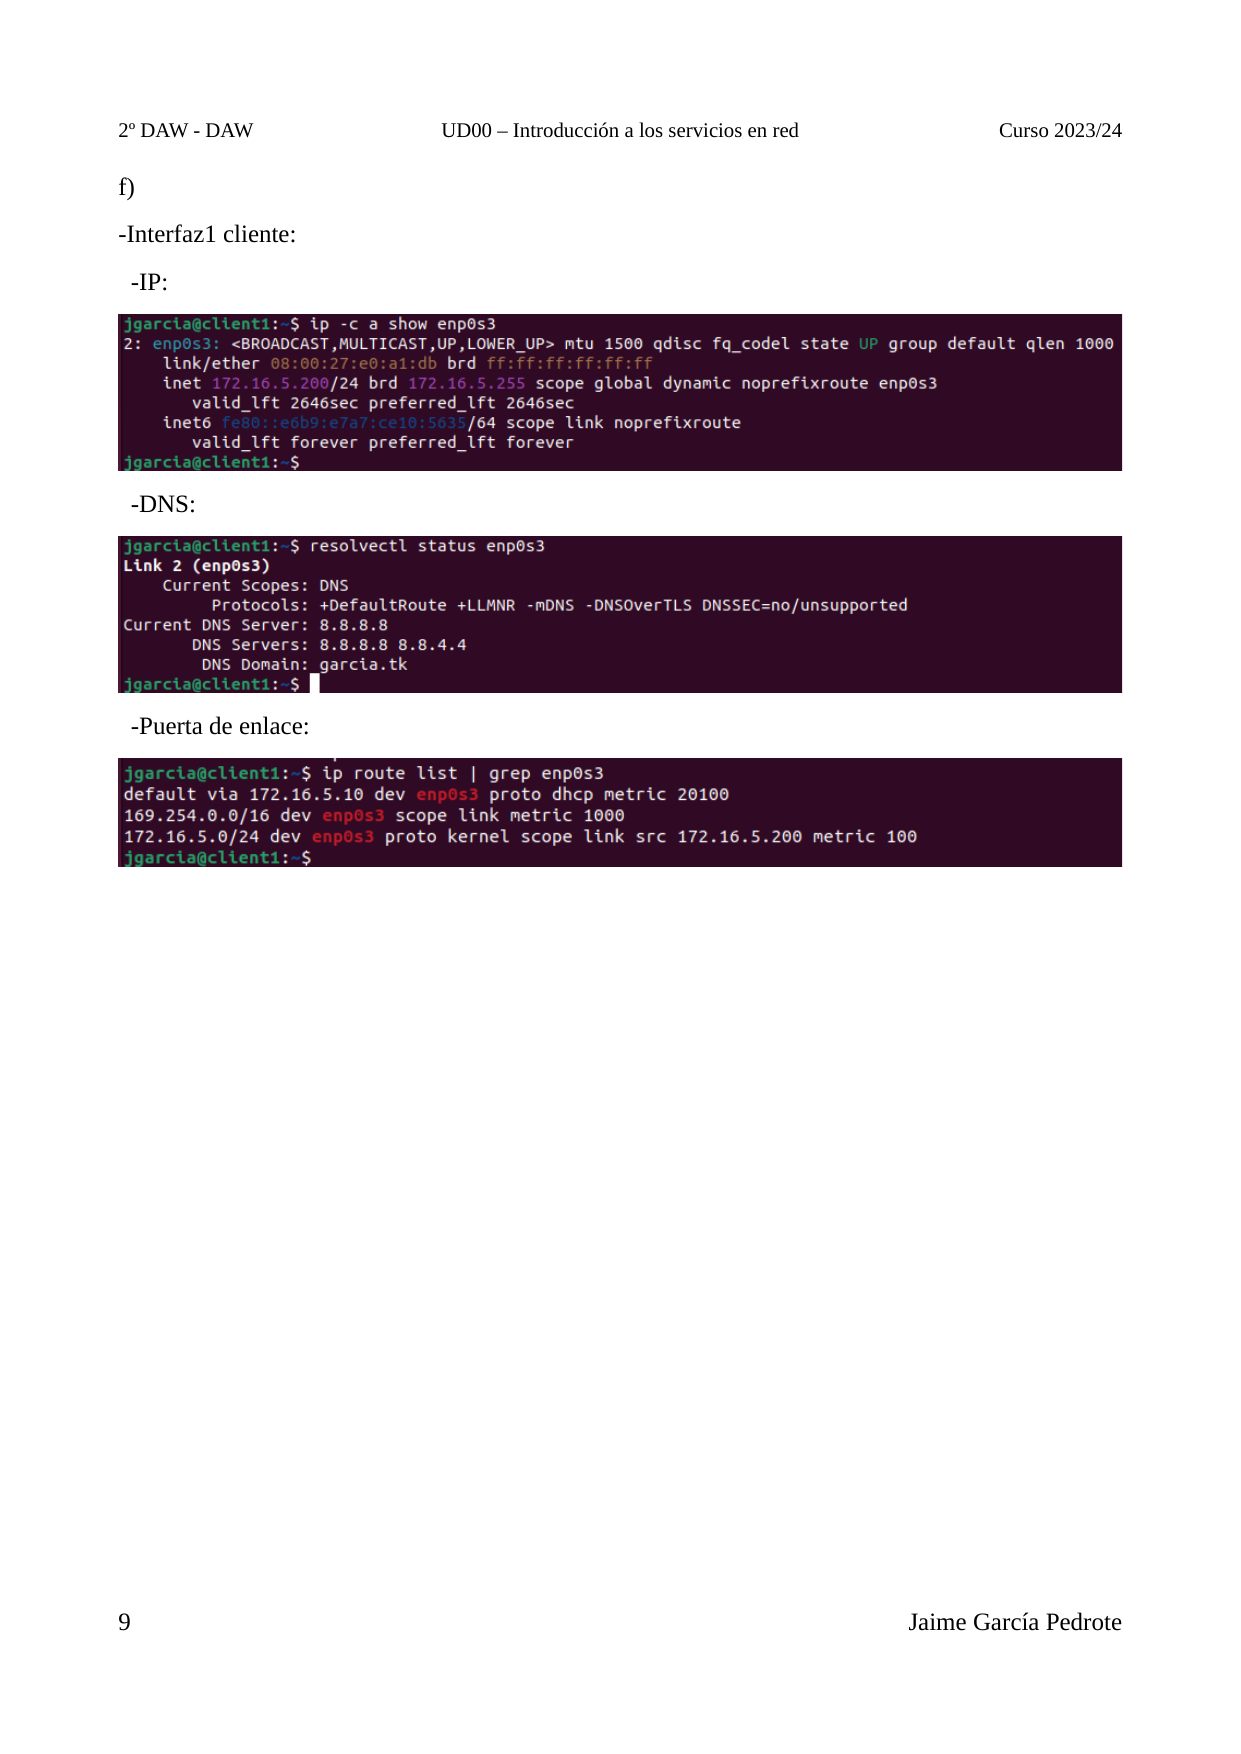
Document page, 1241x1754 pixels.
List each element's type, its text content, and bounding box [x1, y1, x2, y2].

picture [118, 314, 1123, 471]
picture [118, 536, 1123, 693]
picture [118, 758, 1123, 867]
text -DNS: [118, 489, 1122, 518]
text f) [118, 172, 1122, 200]
text -Interfaz1 cliente: [118, 219, 1122, 248]
text -IP: [118, 267, 1122, 296]
text -Puerta de enlace: [118, 711, 1122, 740]
